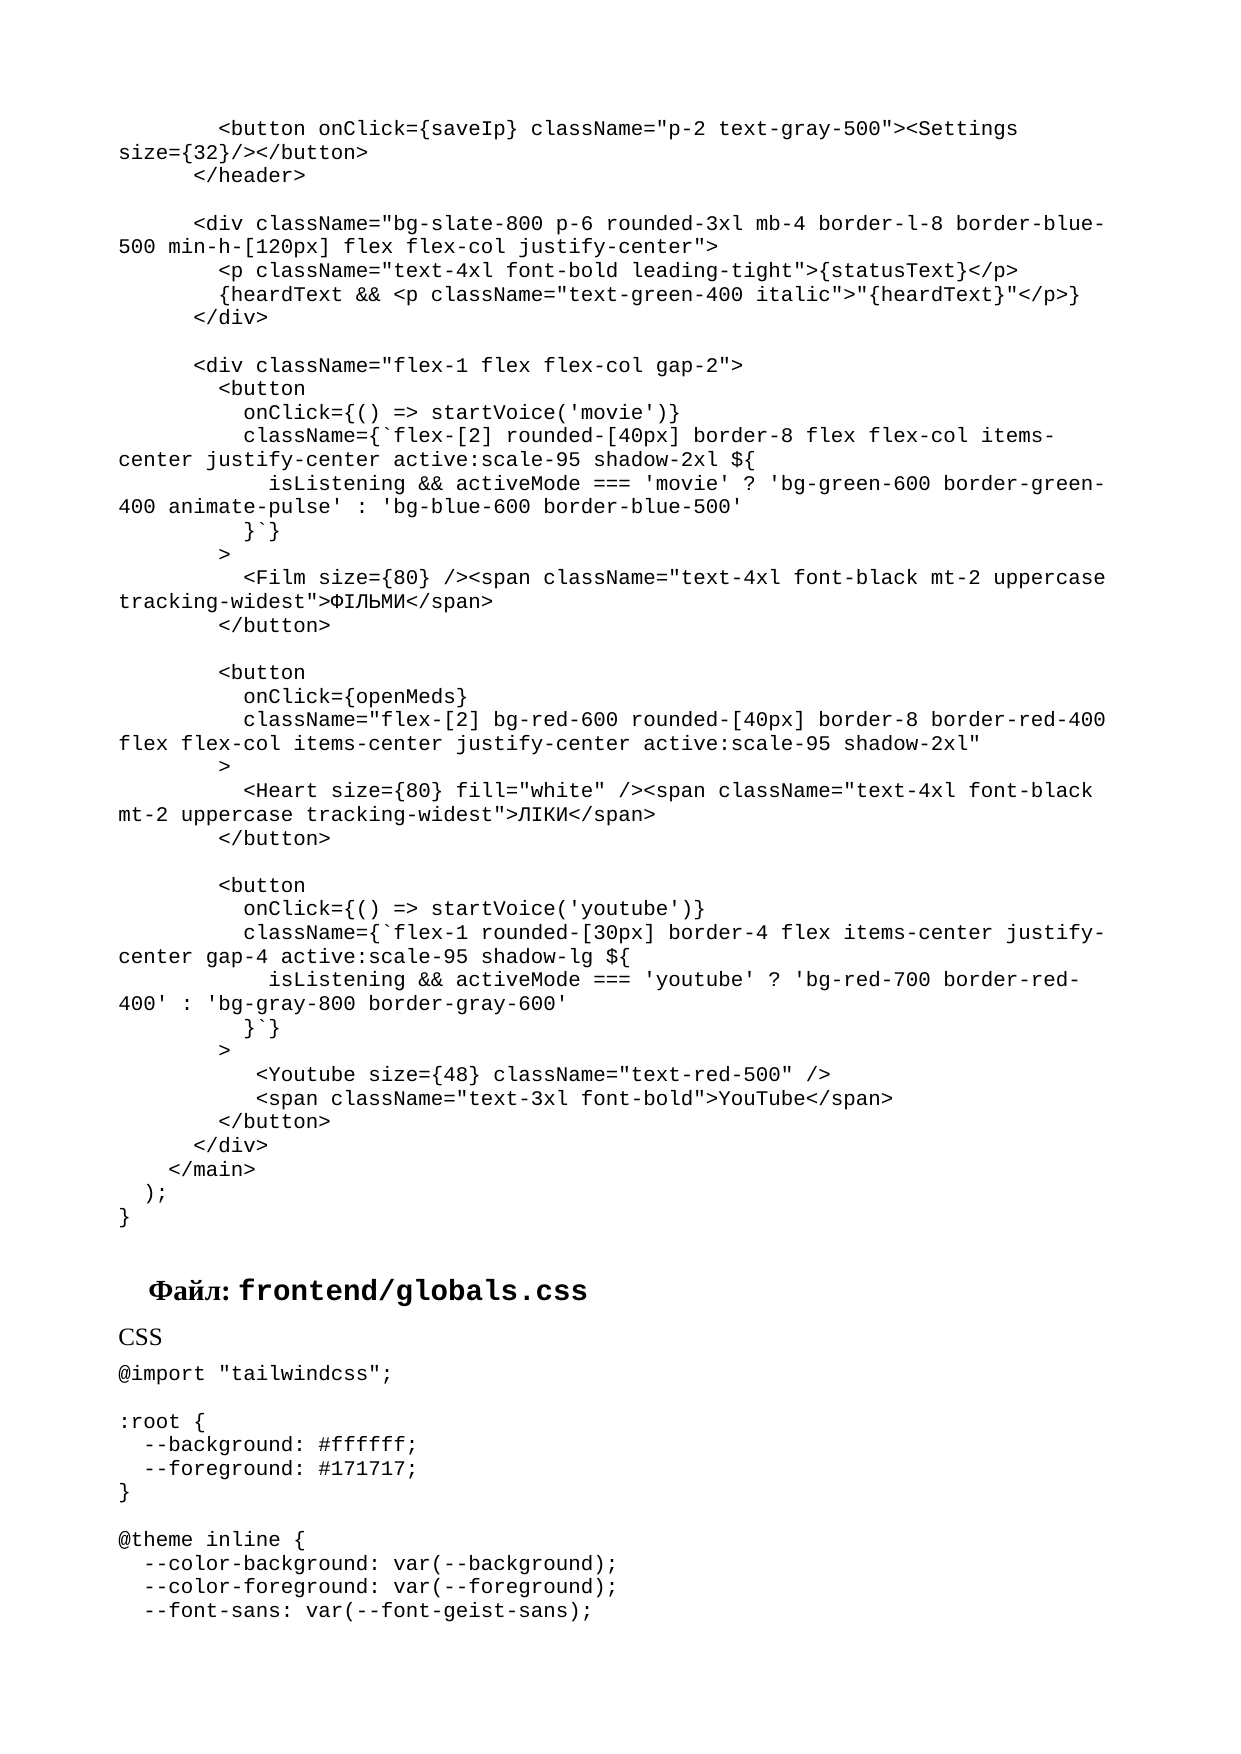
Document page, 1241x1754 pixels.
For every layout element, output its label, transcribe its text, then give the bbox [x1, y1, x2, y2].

text <Heart size={80} fill="white" /><span className="text-4xl font-black mt-2 uppercase tracking-widest">ЛІКИ</span> [118, 780, 1122, 827]
text <Film size={80} /><span className="text-4xl font-black mt-2 uppercase tracking-widest">ФІЛЬМИ</span> [118, 567, 1122, 615]
text > [118, 1040, 1122, 1064]
text CSS [118, 1322, 1122, 1351]
text {heardText && <p className="text-green-400 italic">"{heardText}"</p>} [118, 284, 1122, 307]
text ); [118, 1182, 1122, 1206]
text </div> [118, 307, 1122, 331]
text --color-background: var(--background); [118, 1552, 1122, 1576]
text <button [118, 875, 1122, 898]
text }`} [118, 1017, 1122, 1040]
text </main> [118, 1158, 1122, 1182]
text </header> [118, 165, 1122, 189]
text className={`flex-[2] rounded-[40px] border-8 flex flex-col items-center justify-center active:scale-95 shadow-2xl ${ [118, 426, 1122, 473]
text <button [118, 378, 1122, 402]
text --color-foreground: var(--foreground); [118, 1576, 1122, 1600]
text <p className="text-4xl font-bold leading-tight">{statusText}</p> [118, 260, 1122, 284]
text <Youtube size={48} className="text-red-500" /> [118, 1064, 1122, 1088]
text isListening && activeMode === 'youtube' ? 'bg-red-700 border-red-400' : 'bg-gray-800 border-gray-600' [118, 969, 1122, 1017]
text --font-sans: var(--font-geist-sans); [118, 1600, 1122, 1623]
text > [118, 544, 1122, 567]
text </button> [118, 1111, 1122, 1135]
text @import "tailwindcss"; [118, 1363, 1122, 1387]
text <div className="flex-1 flex flex-col gap-2"> [118, 354, 1122, 378]
text @theme inline { [118, 1529, 1122, 1552]
text > [118, 757, 1122, 780]
text onClick={() => startVoice('youtube')} [118, 898, 1122, 922]
subtitle 📂 Файл: frontend/globals.css [118, 1273, 1122, 1309]
text className="flex-[2] bg-red-600 rounded-[40px] border-8 border-red-400 flex flex-col items-center justify-center active:scale-95 shadow-2xl" [118, 709, 1122, 757]
text }`} [118, 520, 1122, 544]
text <span className="text-3xl font-bold">YouTube</span> [118, 1088, 1122, 1111]
text --background: #ffffff; [118, 1434, 1122, 1458]
text <button onClick={saveIp} className="p-2 text-gray-500"><Settings size={32}/></button> [118, 118, 1122, 165]
text <div className="bg-slate-800 p-6 rounded-3xl mb-4 border-l-8 border-blue-500 min-h-[120px] flex flex-col justify-center"> [118, 213, 1122, 260]
text :root { [118, 1411, 1122, 1434]
text <button [118, 662, 1122, 686]
text </button> [118, 827, 1122, 851]
text onClick={openMeds} [118, 686, 1122, 709]
text } [118, 1482, 1122, 1505]
text onClick={() => startVoice('movie')} [118, 402, 1122, 426]
text </div> [118, 1135, 1122, 1158]
text } [118, 1206, 1122, 1229]
text className={`flex-1 rounded-[30px] border-4 flex items-center justify-center gap-4 active:scale-95 shadow-lg ${ [118, 922, 1122, 969]
text </button> [118, 615, 1122, 638]
text isListening && activeMode === 'movie' ? 'bg-green-600 border-green-400 animate-pulse' : 'bg-blue-600 border-blue-500' [118, 473, 1122, 520]
text --foreground: #171717; [118, 1458, 1122, 1482]
